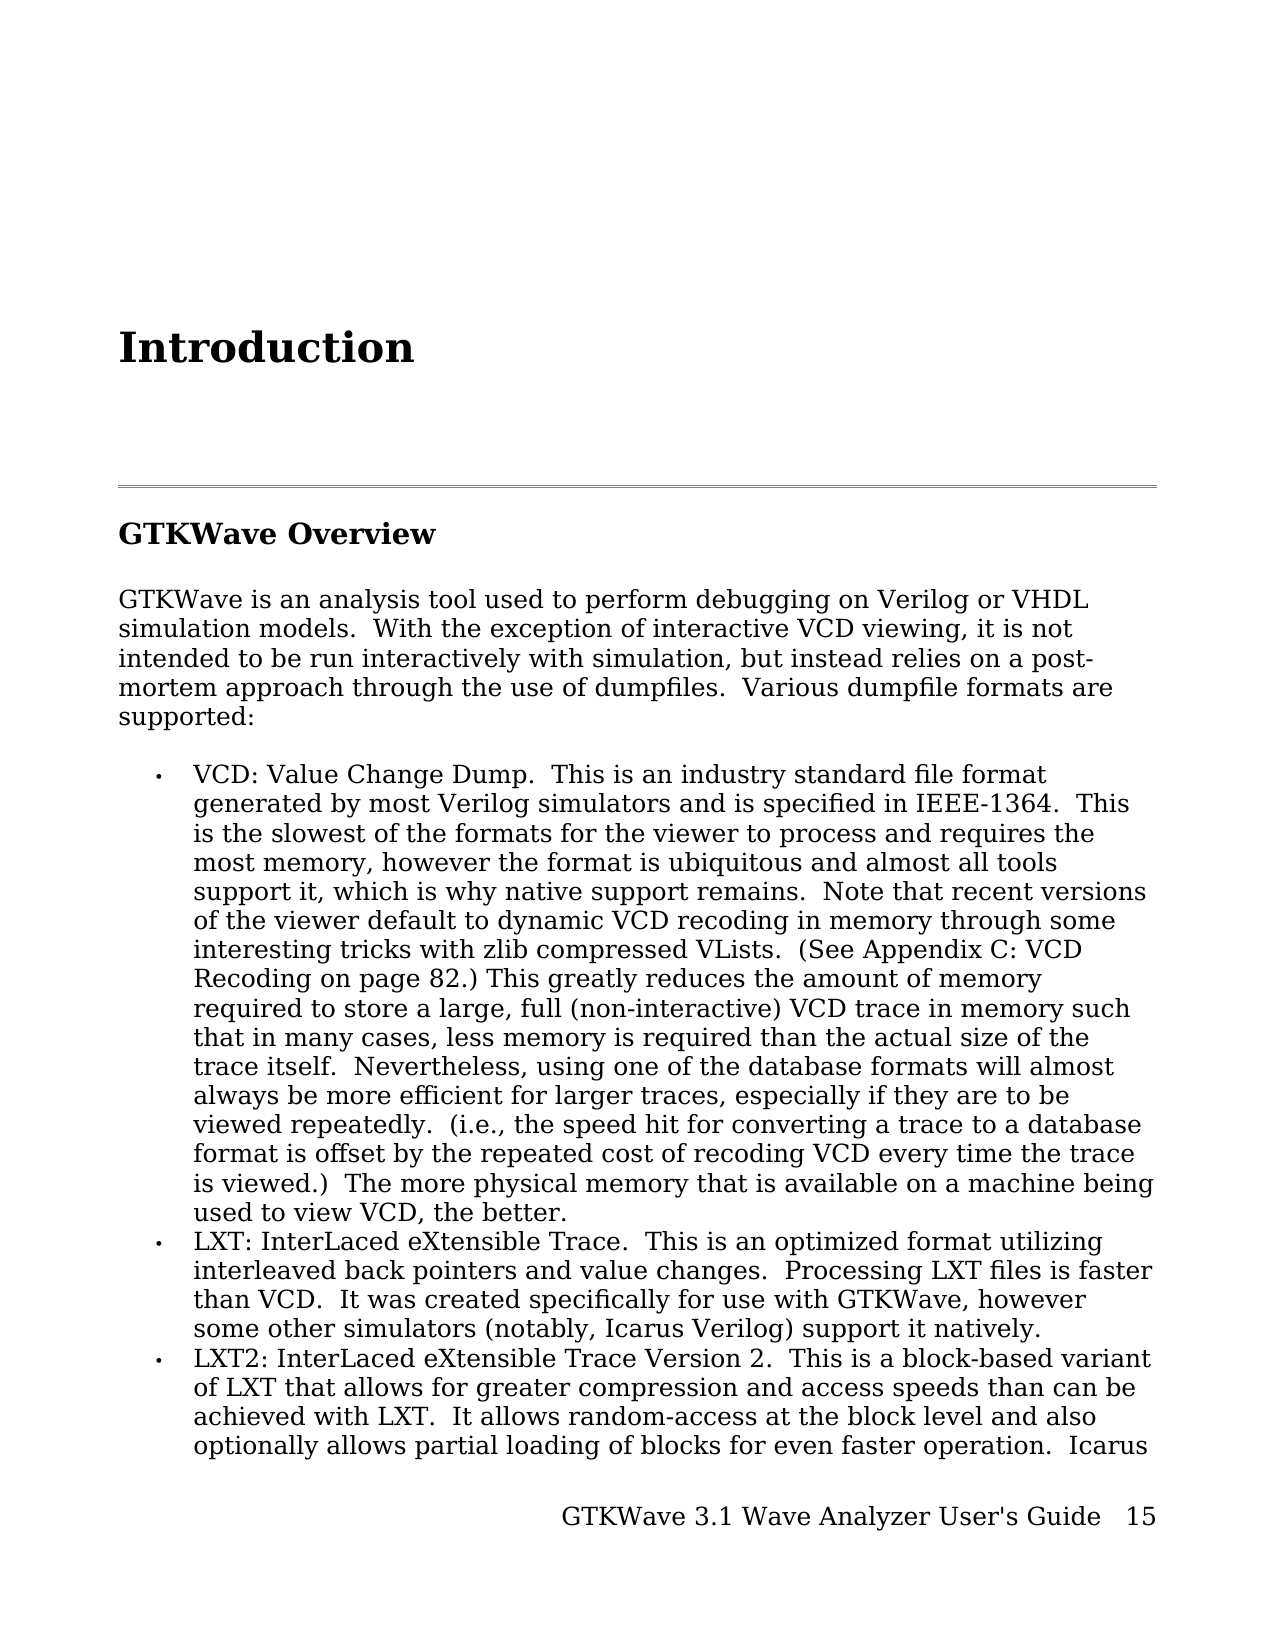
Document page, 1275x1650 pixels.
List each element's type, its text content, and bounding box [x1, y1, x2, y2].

list LXT2: InterLaced eXtensible Trace Version 2. This is a block-based variant of LXT that allows for greater compression and access speeds than can be achieved with LXT. It allows random-access at the block level and also optionally allows partial loading of blocks for even faster operation. Icarus [156, 1344, 1157, 1461]
text GTKWave is an analysis tool used to perform debugging on Verilog or VHDL simulation models. With the exception of interactive VCD viewing, it is not intended to be run interactively with simulation, but instead relies on a post-mortem approach through the use of dumpfiles. Various dumpfile formats are supported: [118, 586, 1157, 731]
text GTKWave Overview [118, 517, 1157, 551]
list LXT: InterLaced eXtensible Trace. This is an optimized format utilizing interleaved back pointers and value changes. Processing LXT files is faster than VCD. It was created specifically for use with GTKWave, however some other simulators (notably, Icarus Verilog) support it natively. [156, 1227, 1157, 1344]
list VCD: Value Change Dump. This is an industry standard file format generated by most Verilog simulators and is specified in IEEE-1364. This is the slowest of the formats for the viewer to process and requires the most memory, however the format is ubiquitous and almost all tools support it, which is why native support remains. Note that recent versions of the viewer default to dynamic VCD recoding in memory through some interesting tricks with zlib compressed VLists. (See Appendix C: VCD Recoding on page 81.) This greatly reduces the amount of memory required to store a large, full (non-interactive) VCD trace in memory such that in many cases, less memory is required than the actual size of the trace itself. Nevertheless, using one of the database formats will almost always be more efficient for larger traces, especially if they are to be viewed repeatedly. (i.e., the speed hit for converting a trace to a database format is offset by the repeated cost of recoding VCD every time the trace is viewed.) The more physical memory that is available on a machine being used to view VCD, the better. [156, 761, 1157, 1227]
text Introduction [118, 324, 1157, 373]
